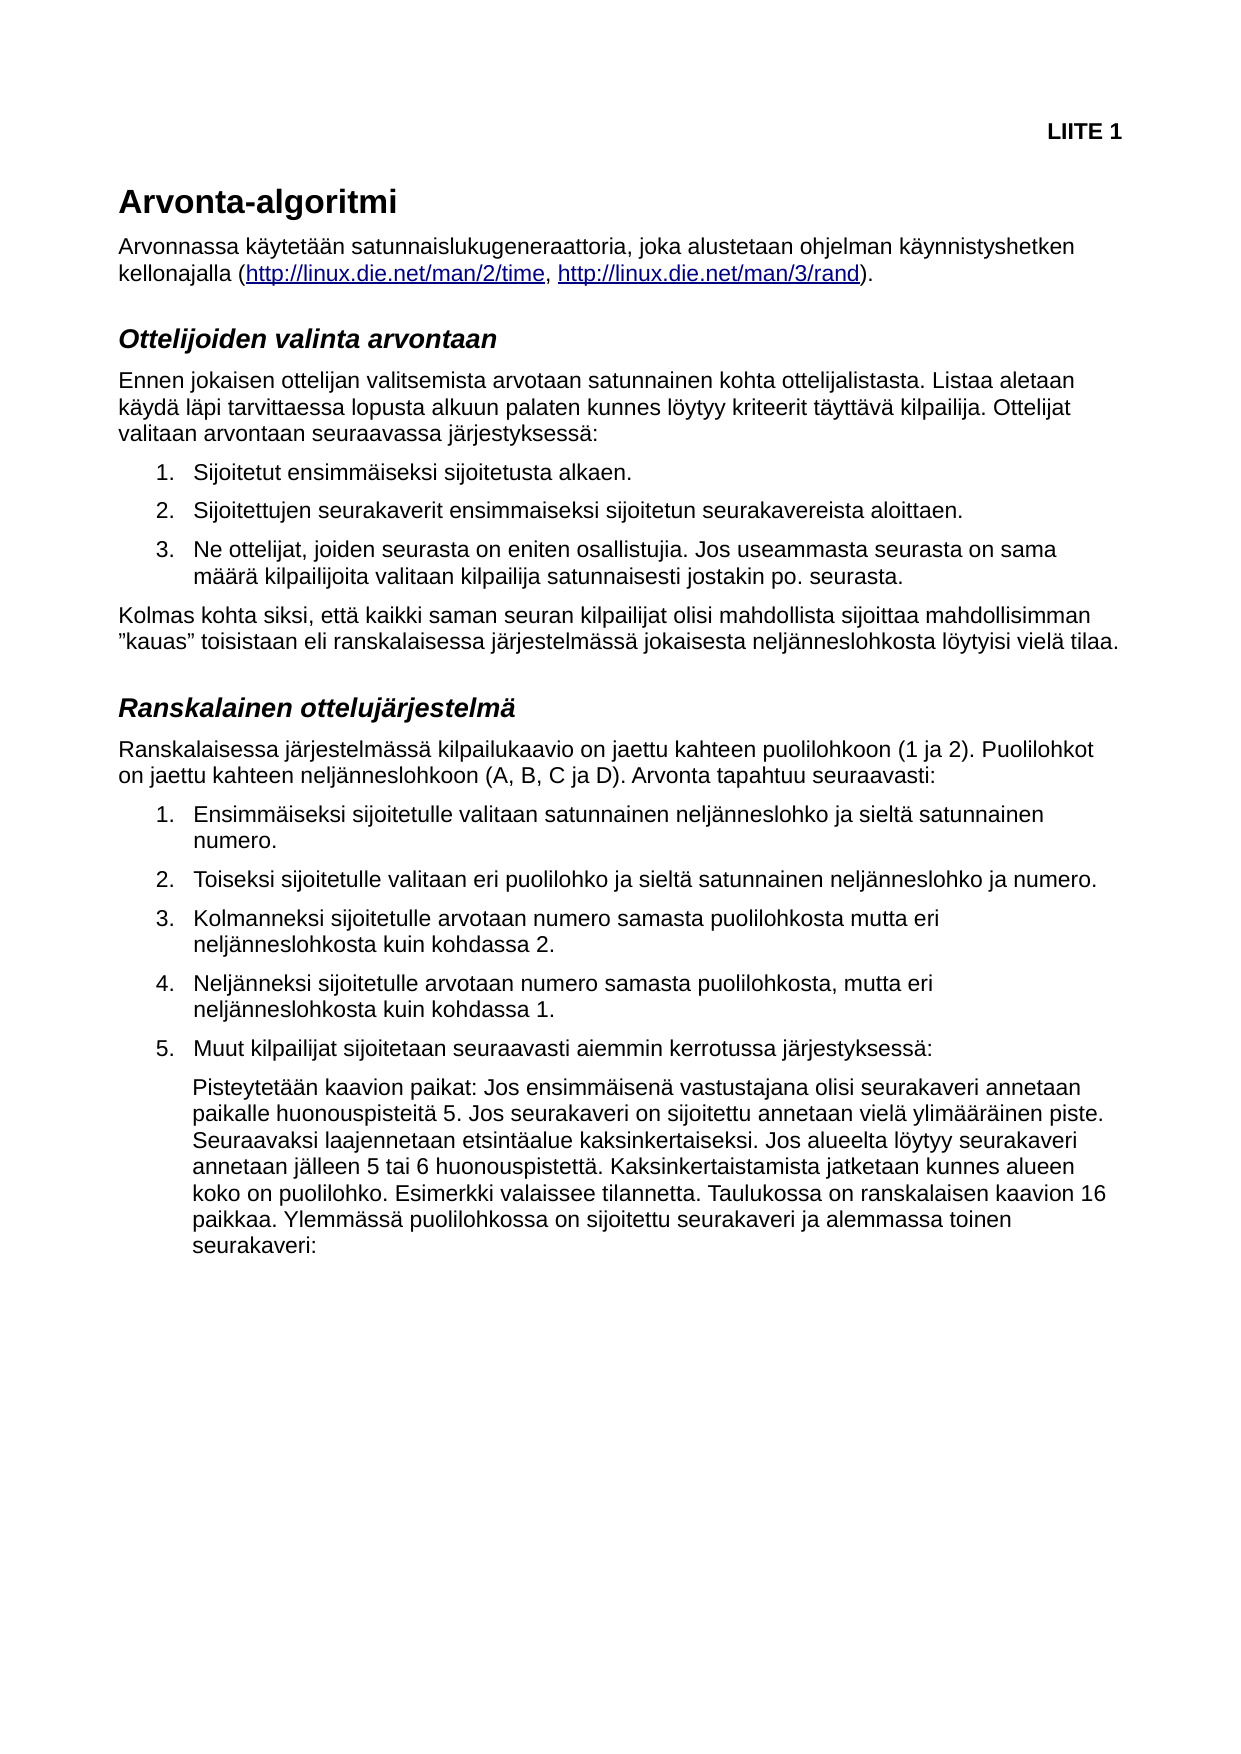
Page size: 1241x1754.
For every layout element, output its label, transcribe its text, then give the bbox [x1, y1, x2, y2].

text Pisteytetään kaavion paikat: Jos ensimmäisenä vastustajana olisi seurakaveri annetaan paikalle huonouspisteitä 5. Jos seurakaveri on sijoitettu annetaan vielä ylimääräinen piste. Seuraavaksi laajennetaan etsintäalue kaksinkertaiseksi. Jos alueelta löytyy seurakaveri annetaan jälleen 5 tai 6 huonouspistettä. Kaksinkertaistamista jatketaan kunnes alueen koko on puolilohko. Esimerkki valaissee tilannetta. Taulukossa on ranskalaisen kaavion 16 paikkaa. Ylemmässä puolilohkossa on sijoitettu seurakaveri ja alemmassa toinen seurakaveri: [192, 1074, 1122, 1258]
subtitle Ranskalainen ottelujärjestelmä [118, 692, 1122, 723]
list Ne ottelijat, joiden seurasta on eniten osallistujia. Jos useammasta seurasta on sama määrä kilpailijoita valitaan kilpailija satunnaisesti jostakin po. seurasta. [156, 536, 1122, 589]
text Ranskalaisessa järjestelmässä kilpailukaavio on jaettu kahteen puolilohkoon (1 ja 2). Puolilohkot on jaettu kahteen neljänneslohkoon (A, B, C ja D). Arvonta tapahtuu seuraavasti: [118, 736, 1122, 788]
list Muut kilpailijat sijoitetaan seuraavasti aiemmin kerrotussa järjestyksessä: [156, 1035, 1122, 1062]
list Toiseksi sijoitetulle valitaan eri puolilohko ja sieltä satunnainen neljänneslohko ja numero. [156, 866, 1122, 892]
list Ensimmäiseksi sijoitetulle valitaan satunnainen neljänneslohko ja sieltä satunnainen numero. [156, 801, 1122, 853]
text LIITE 1 [118, 118, 1122, 144]
list Neljänneksi sijoitetulle arvotaan numero samasta puolilohkosta, mutta eri neljänneslohkosta kuin kohdassa 1. [156, 970, 1122, 1023]
text Arvonnassa käytetään satunnaislukugeneraattoria, joka alustetaan ohjelman käynnistyshetken kellonajalla (http://linux.die.net/man/2/time, http://linux.die.net/man/3/rand). [118, 233, 1122, 286]
list Sijoitetut ensimmäiseksi sijoitetusta alkaen. [156, 459, 1122, 485]
text Ennen jokaisen ottelijan valitsemista arvotaan satunnainen kohta ottelijalistasta. Listaa aletaan käydä läpi tarvittaessa lopusta alkuun palaten kunnes löytyy kriteerit täyttävä kilpailija. Ottelijat valitaan arvontaan seuraavassa järjestyksessä: [118, 367, 1122, 446]
subtitle Arvonta-algoritmi [118, 182, 1122, 221]
text Kolmas kohta siksi, että kaikki saman seuran kilpailijat olisi mahdollista sijoittaa mahdollisimman ”kauas” toisistaan eli ranskalaisessa järjestelmässä jokaisesta neljänneslohkosta löytyisi vielä tilaa. [118, 602, 1122, 654]
list Sijoitettujen seurakaverit ensimmaiseksi sijoitetun seurakavereista aloittaen. [156, 497, 1122, 524]
list Kolmanneksi sijoitetulle arvotaan numero samasta puolilohkosta mutta eri neljänneslohkosta kuin kohdassa 2. [156, 905, 1122, 957]
subtitle Ottelijoiden valinta arvontaan [118, 323, 1122, 354]
